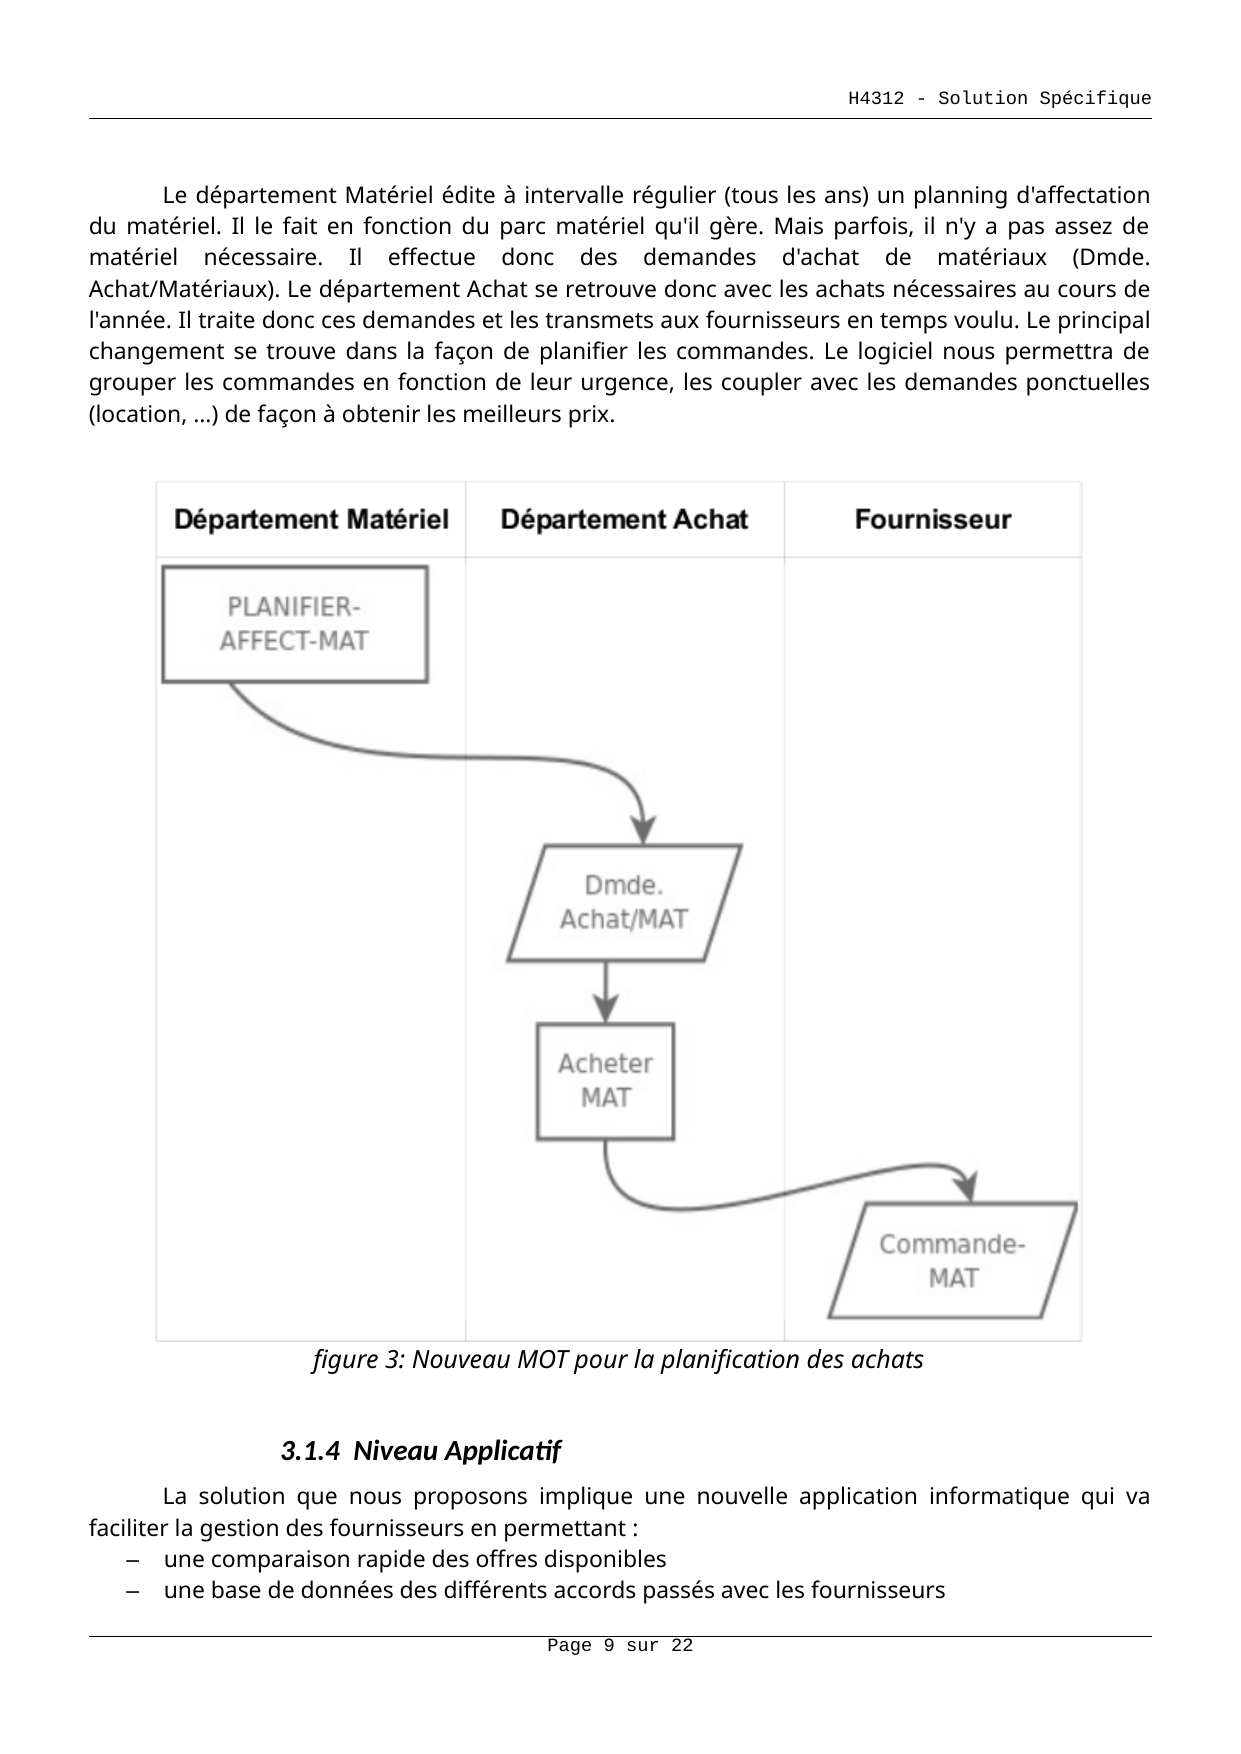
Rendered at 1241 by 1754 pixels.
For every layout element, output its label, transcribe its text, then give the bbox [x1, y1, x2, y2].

list une base de données des différents accords passés avec les fournisseurs [126, 1574, 1152, 1605]
picture [151, 472, 1089, 1342]
subtitle Niveau Applicatif [280, 1432, 1152, 1468]
text Le département Matériel édite à intervalle régulier (tous les ans) un planning d'affectation du matériel. Il le fait en fonction du parc matériel qu'il gère. Mais parfois, il n'y a pas assez de matériel nécessaire. Il effectue donc des demandes d'achat de matériaux (Dmde. Achat/Matériaux). Le département Achat se retrouve donc avec les achats nécessaires au cours de l'année. Il traite donc ces demandes et les transmets aux fournisseurs en temps voulu. Le principal changement se trouve dans la façon de planifier les commandes. Le logiciel nous permettra de grouper les commandes en fonction de leur urgence, les coupler avec les demandes ponctuelles (location, …) de façon à obtenir les meilleurs prix. [88, 179, 1152, 429]
text figure 3: Nouveau MOT pour la planification des achats [152, 1342, 1089, 1376]
list une comparaison rapide des offres disponibles [126, 1543, 1152, 1574]
text La solution que nous proposons implique une nouvelle application informatique qui va faciliter la gestion des fournisseurs en permettant : [88, 1480, 1152, 1543]
